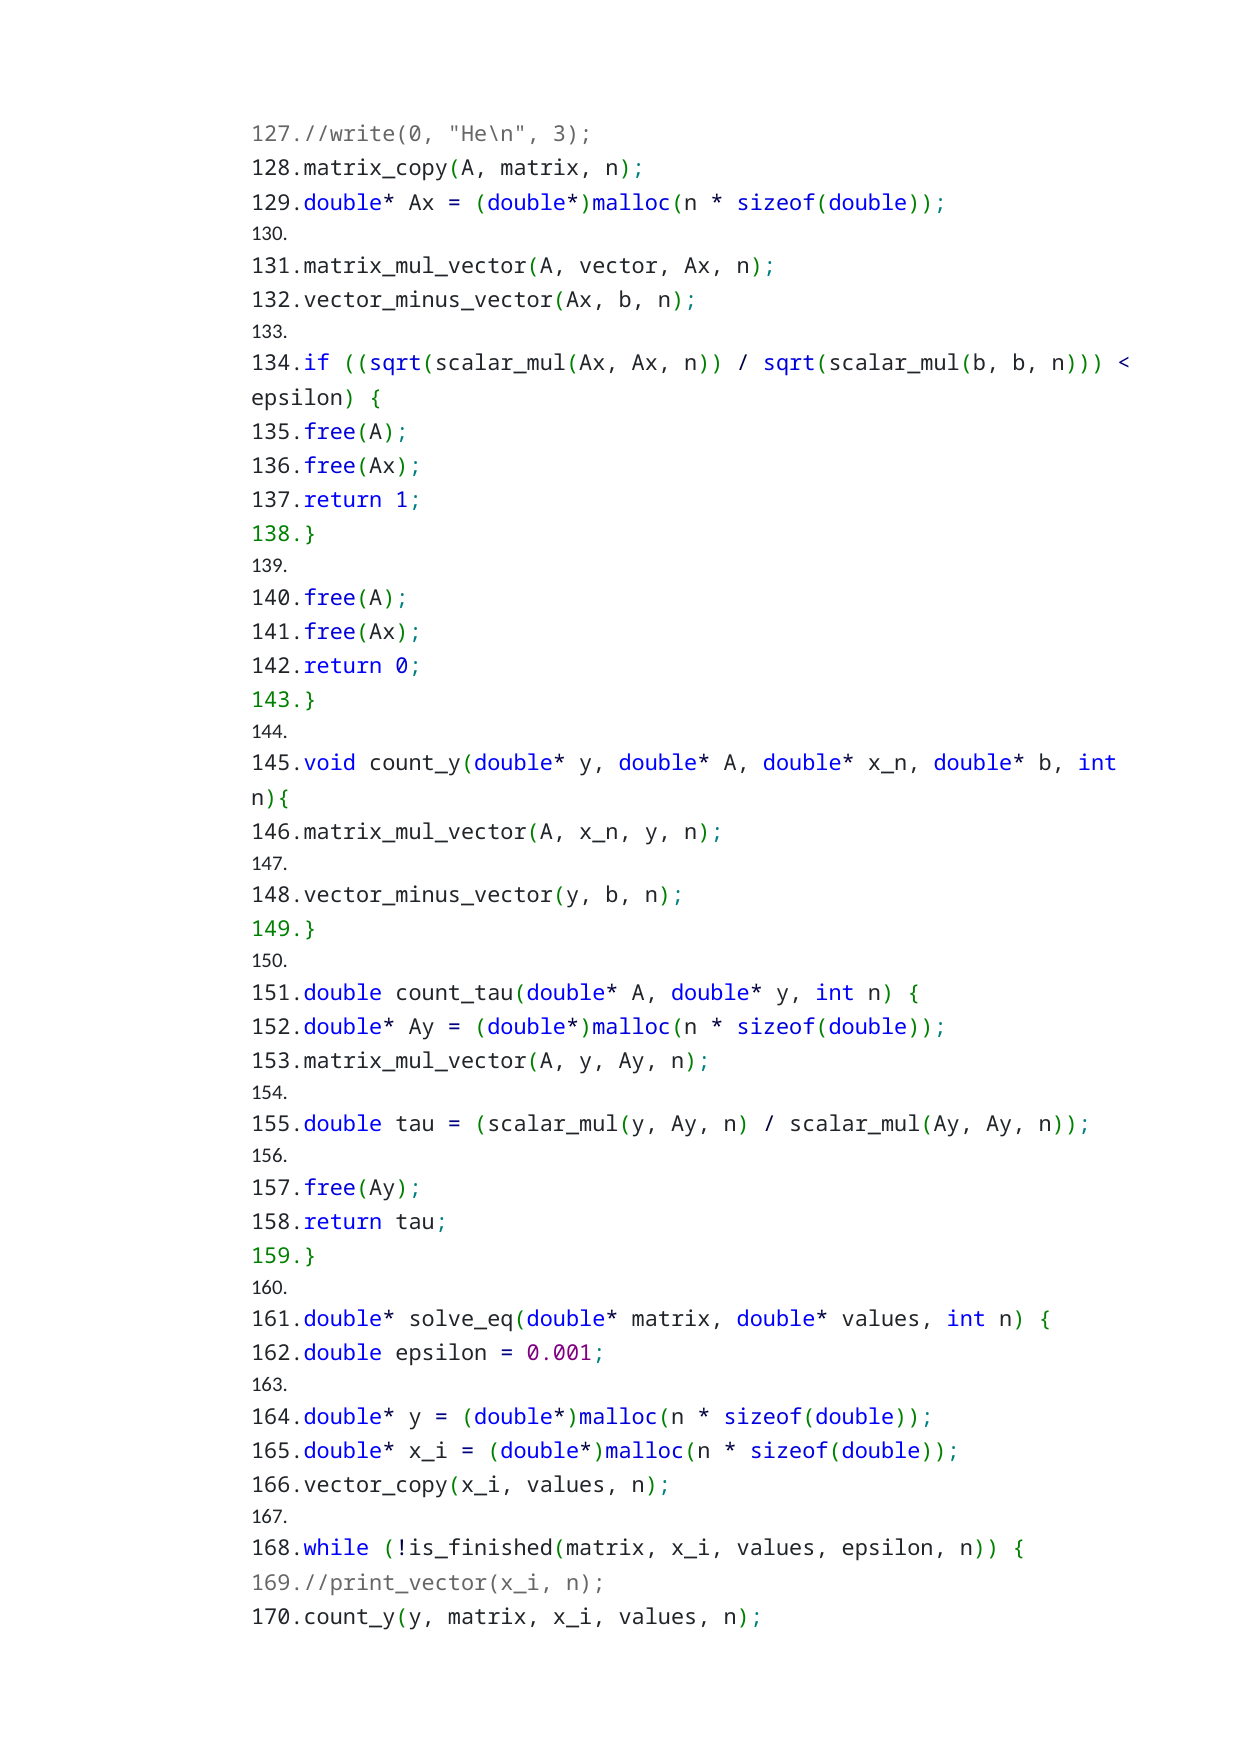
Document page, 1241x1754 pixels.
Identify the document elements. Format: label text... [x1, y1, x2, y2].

list double* y = (double*)malloc(n * sizeof(double)); [177, 1401, 1152, 1430]
list double tau = (scalar_mul(y, Ay, n) / scalar_mul(Ay, Ay, n)); [177, 1108, 1152, 1138]
list void count_y(double* y, double* A, double* x_n, double* b, int n){ [177, 747, 1152, 811]
list //write(0, "He\n", 3); [177, 118, 1152, 148]
list return tau; [177, 1206, 1152, 1235]
list return 1; [177, 484, 1152, 514]
list matrix_mul_vector(A, x_n, y, n); [177, 816, 1152, 845]
list } [177, 913, 1152, 943]
list matrix_mul_vector(A, vector, Ax, n); [177, 250, 1152, 279]
list double* Ax = (double*)malloc(n * sizeof(double)); [177, 186, 1152, 216]
list double* Ay = (double*)malloc(n * sizeof(double)); [177, 1011, 1152, 1040]
list double* solve_eq(double* matrix, double* values, int n) { [177, 1303, 1152, 1333]
list return 0; [177, 650, 1152, 679]
list vector_copy(x_i, values, n); [177, 1469, 1152, 1499]
list //print_vector(x_i, n); [177, 1566, 1152, 1596]
list double count_tau(double* A, double* y, int n) { [177, 976, 1152, 1006]
list vector_minus_vector(y, b, n); [177, 879, 1152, 909]
list free(A); [177, 581, 1152, 611]
list free(Ax); [177, 450, 1152, 479]
list } [177, 518, 1152, 548]
list matrix_copy(A, matrix, n); [177, 152, 1152, 182]
list free(A); [177, 416, 1152, 445]
list matrix_mul_vector(A, y, Ay, n); [177, 1045, 1152, 1074]
list free(Ay); [177, 1171, 1152, 1201]
list free(Ax); [177, 616, 1152, 645]
list double epsilon = 0.001; [177, 1337, 1152, 1367]
list vector_minus_vector(Ax, b, n); [177, 284, 1152, 314]
list count_y(y, matrix, x_i, values, n); [177, 1601, 1152, 1630]
list } [177, 1240, 1152, 1269]
list double* x_i = (double*)malloc(n * sizeof(double)); [177, 1435, 1152, 1464]
list while (!is_finished(matrix, x_i, values, epsilon, n)) { [177, 1532, 1152, 1562]
list if ((sqrt(scalar_mul(Ax, Ax, n)) / sqrt(scalar_mul(b, b, n))) < epsilon) { [177, 347, 1152, 411]
list } [177, 684, 1152, 714]
